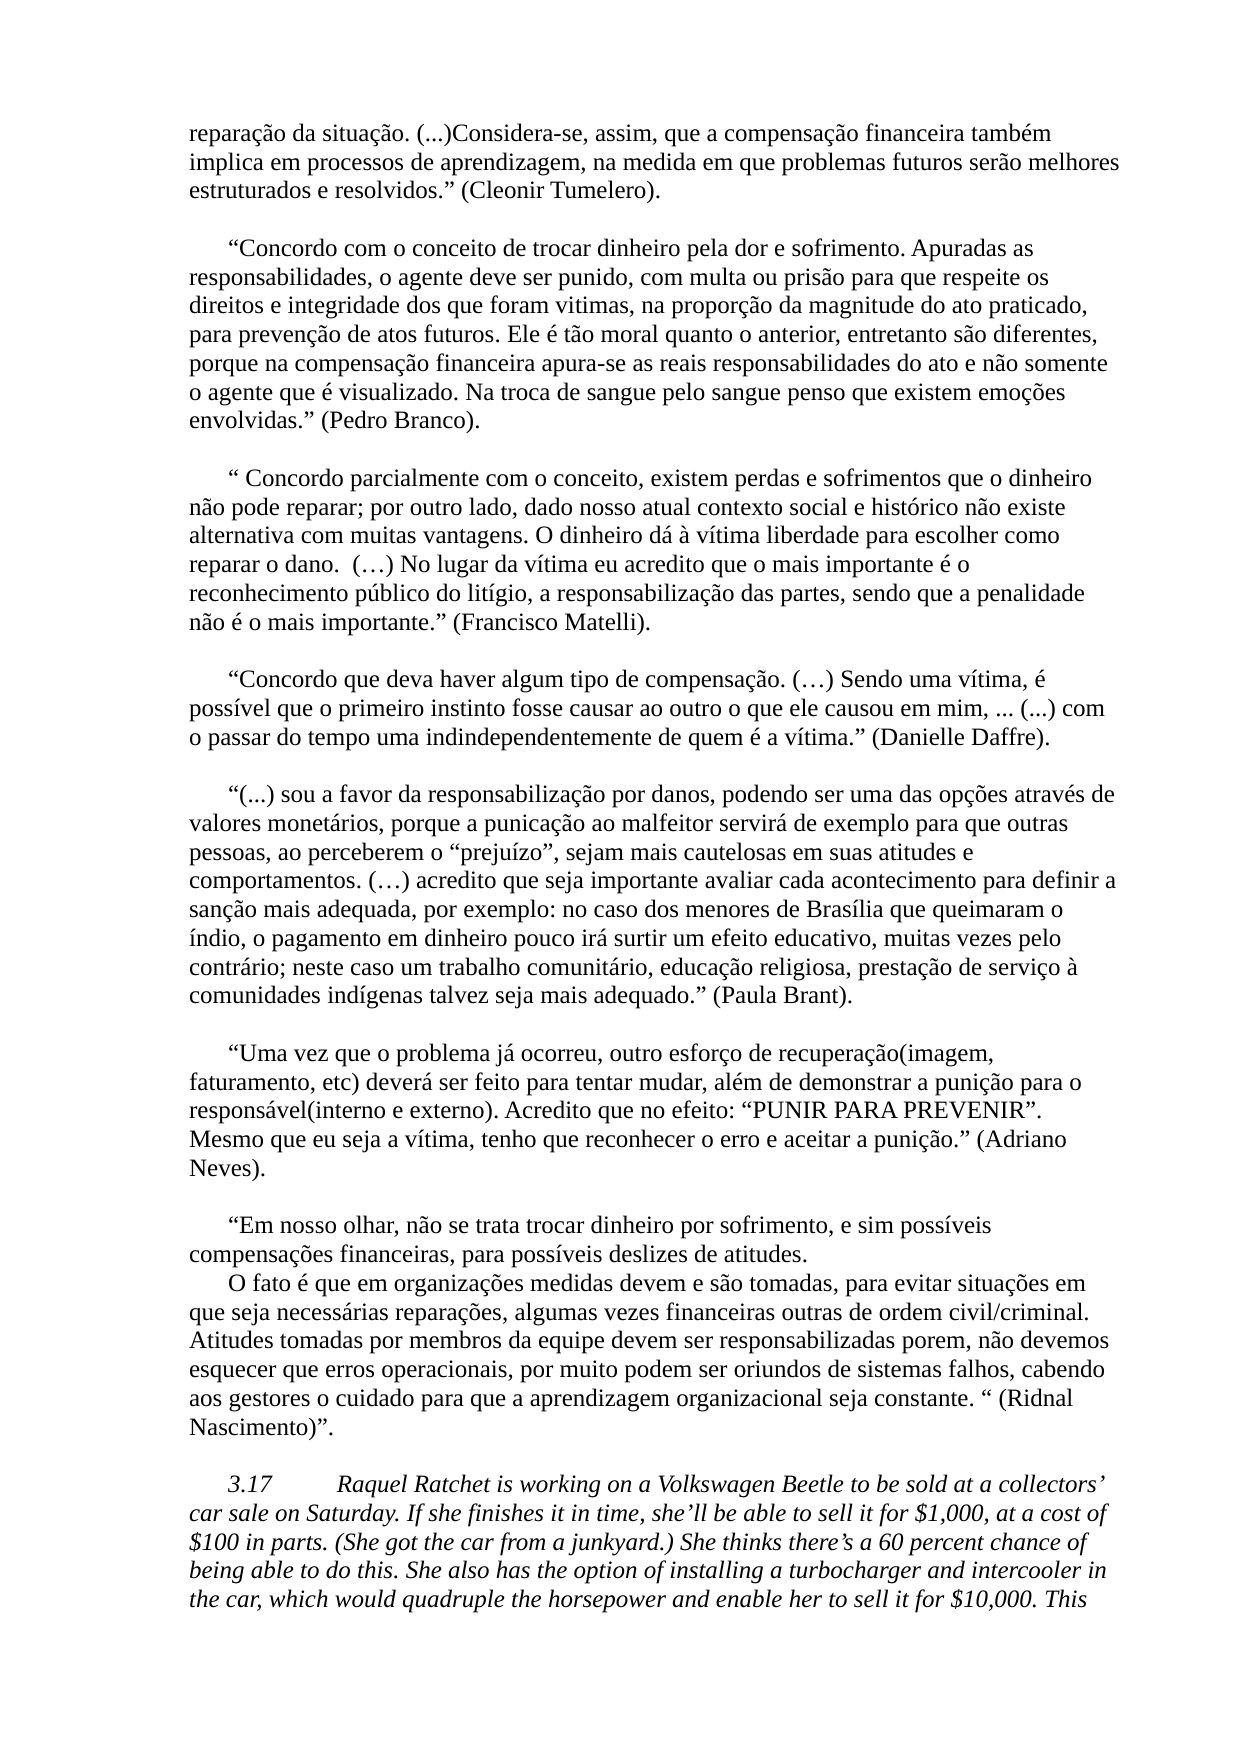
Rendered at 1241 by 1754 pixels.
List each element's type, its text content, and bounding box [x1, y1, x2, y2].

text “Uma vez que o problema já ocorreu, outro esforço de recuperação(imagem, faturamento, etc) deverá ser feito para tentar mudar, além de demonstrar a punição para o responsável(interno e externo). Acredito que no efeito: “PUNIR PARA PREVENIR”. Mesmo que eu seja a vítima, tenho que reconhecer o erro e aceitar a punição.” (Adriano Neves). [189, 1038, 1122, 1182]
text “Concordo com o conceito de trocar dinheiro pela dor e sofrimento. Apuradas as responsabilidades, o agente deve ser punido, com multa ou prisão para que respeite os direitos e integridade dos que foram vitimas, na proporção da magnitude do ato praticado, para prevenção de atos futuros. Ele é tão moral quanto o anterior, entretanto são diferentes, porque na compensação financeira apura-se as reais responsabilidades do ato e não somente o agente que é visualizado. Na troca de sangue pelo sangue penso que existem emoções envolvidas.” (Pedro Branco). [189, 233, 1122, 434]
text reparação da situação. (...)Considera-se, assim, que a compensação financeira também implica em processos de aprendizagem, na medida em que problemas futuros serão melhores estruturados e resolvidos.” (Cleonir Tumelero). [189, 118, 1122, 204]
text “Em nosso olhar, não se trata trocar dinheiro por sofrimento, e sim possíveis compensações financeiras, para possíveis deslizes de atitudes. [189, 1211, 1122, 1268]
list Raquel Ratchet is working on a Volkswagen Beetle to be sold at a collectors’ car sale on Saturday. If she finishes it in time, she’ll be able to sell it for $1,000, at a cost of $100 in parts. (She got the car from a junkyard.) She thinks there’s a 60 percent chance of being able to do this. She also has the option of installing a turbocharger and intercooler in the car, which would quadruple the horsepower and enable her to sell it for $10,000. This [189, 1469, 1122, 1613]
text O fato é que em organizações medidas devem e são tomadas, para evitar situações em que seja necessárias reparações, algumas vezes financeiras outras de ordem civil/criminal. Atitudes tomadas por membros da equipe devem ser responsabilizadas porem, não devemos esquecer que erros operacionais, por muito podem ser oriundos de sistemas falhos, cabendo aos gestores o cuidado para que a aprendizagem organizacional seja constante. “ (Ridnal Nascimento)”. [189, 1268, 1122, 1441]
text “Concordo que deva haver algum tipo de compensação. (…) Sendo uma vítima, é possível que o primeiro instinto fosse causar ao outro o que ele causou em mim, ... (...) com o passar do tempo uma indindependentemente de quem é a vítima.” (Danielle Daffre). [189, 664, 1122, 751]
text “ Concordo parcialmente com o conceito, existem perdas e sofrimentos que o dinheiro não pode reparar; por outro lado, dado nosso atual contexto social e histórico não existe alternativa com muitas vantagens. O dinheiro dá à vítima liberdade para escolher como reparar o dano. (…) No lugar da vítima eu acredito que o mais importante é o reconhecimento público do litígio, a responsabilização das partes, sendo que a penalidade não é o mais importante.” (Francisco Matelli). [189, 463, 1122, 636]
text “(...) sou a favor da responsabilização por danos, podendo ser uma das opções através de valores monetários, porque a punicação ao malfeitor servirá de exemplo para que outras pessoas, ao perceberem o “prejuízo”, sejam mais cautelosas em suas atitudes e comportamentos. (…) acredito que seja importante avaliar cada acontecimento para definir a sanção mais adequada, por exemplo: no caso dos menores de Brasília que queimaram o índio, o pagamento em dinheiro pouco irá surtir um efeito educativo, muitas vezes pelo contrário; neste caso um trabalho comunitário, educação religiosa, prestação de serviço à comunidades indígenas talvez seja mais adequado.” (Paula Brant). [189, 779, 1122, 1009]
